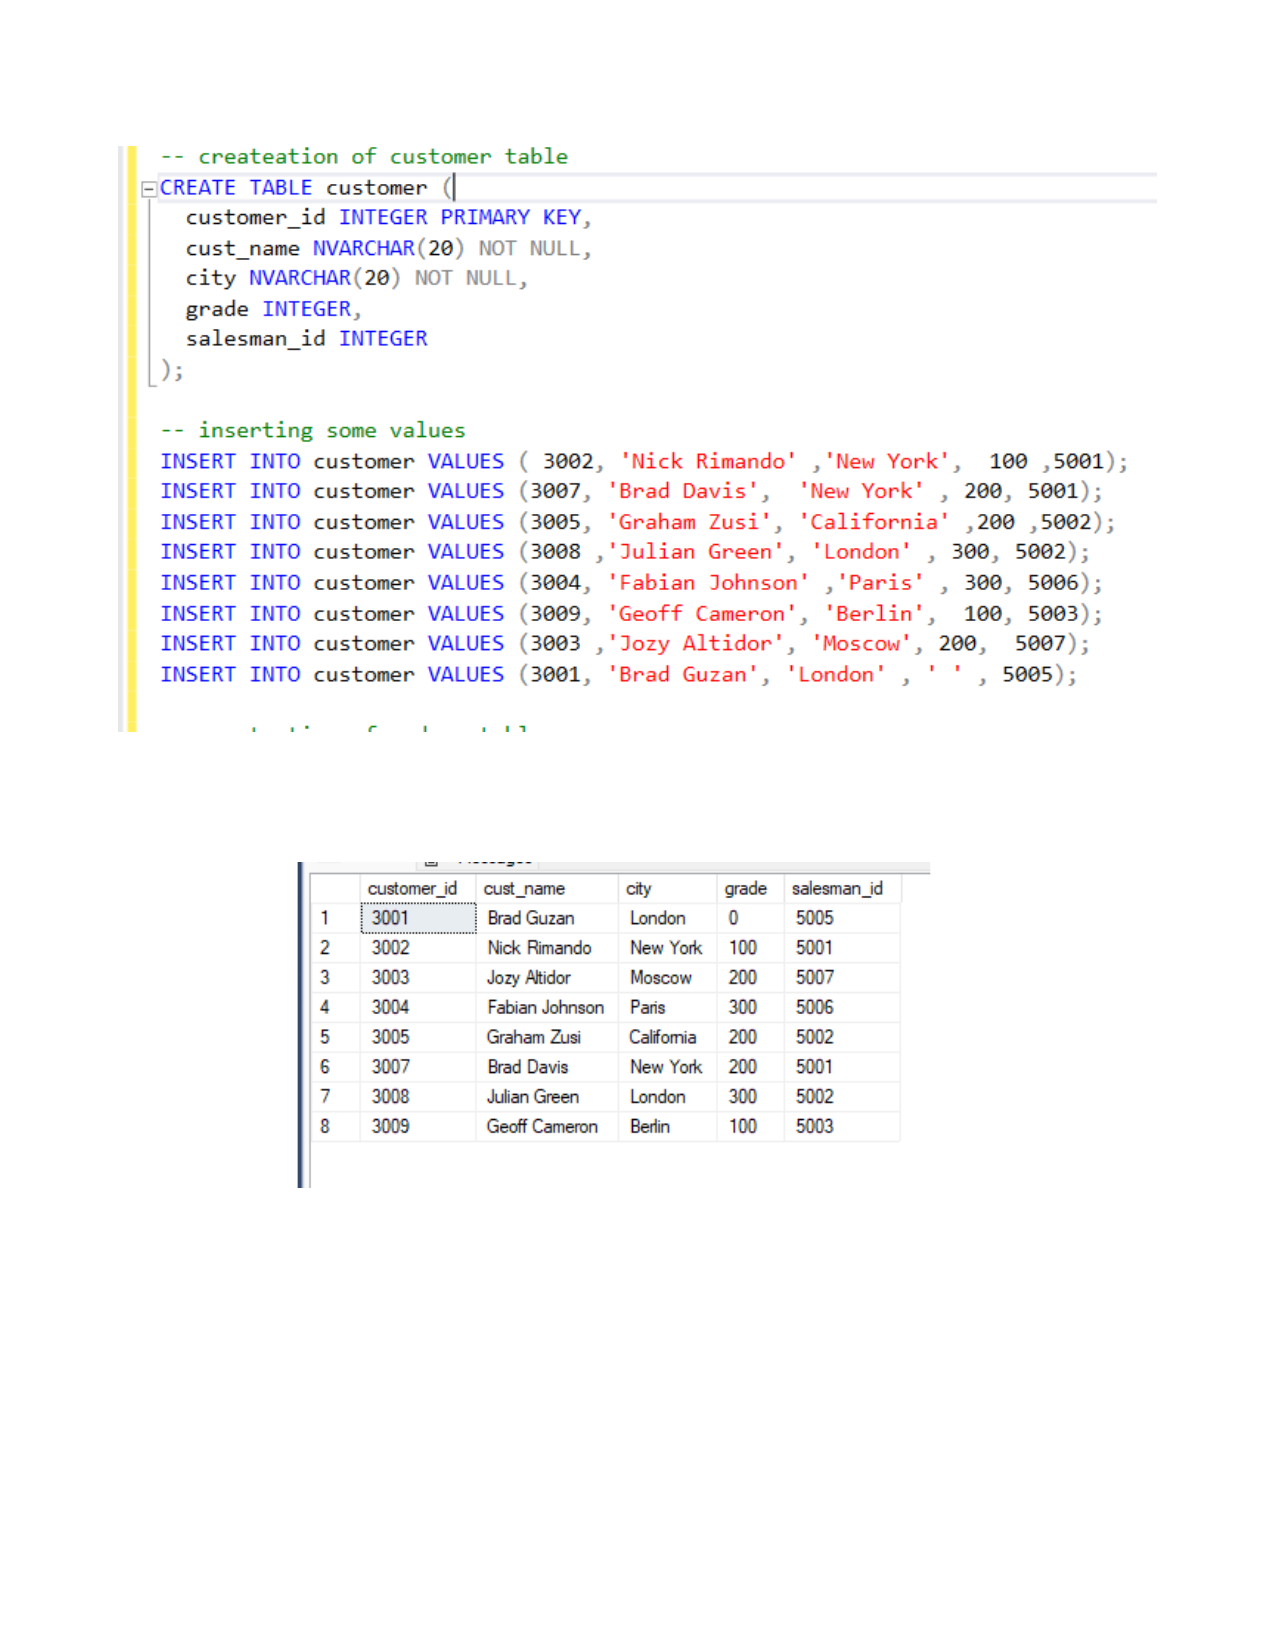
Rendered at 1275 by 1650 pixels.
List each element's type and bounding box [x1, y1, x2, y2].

picture [297, 862, 931, 1188]
picture [118, 146, 1157, 732]
